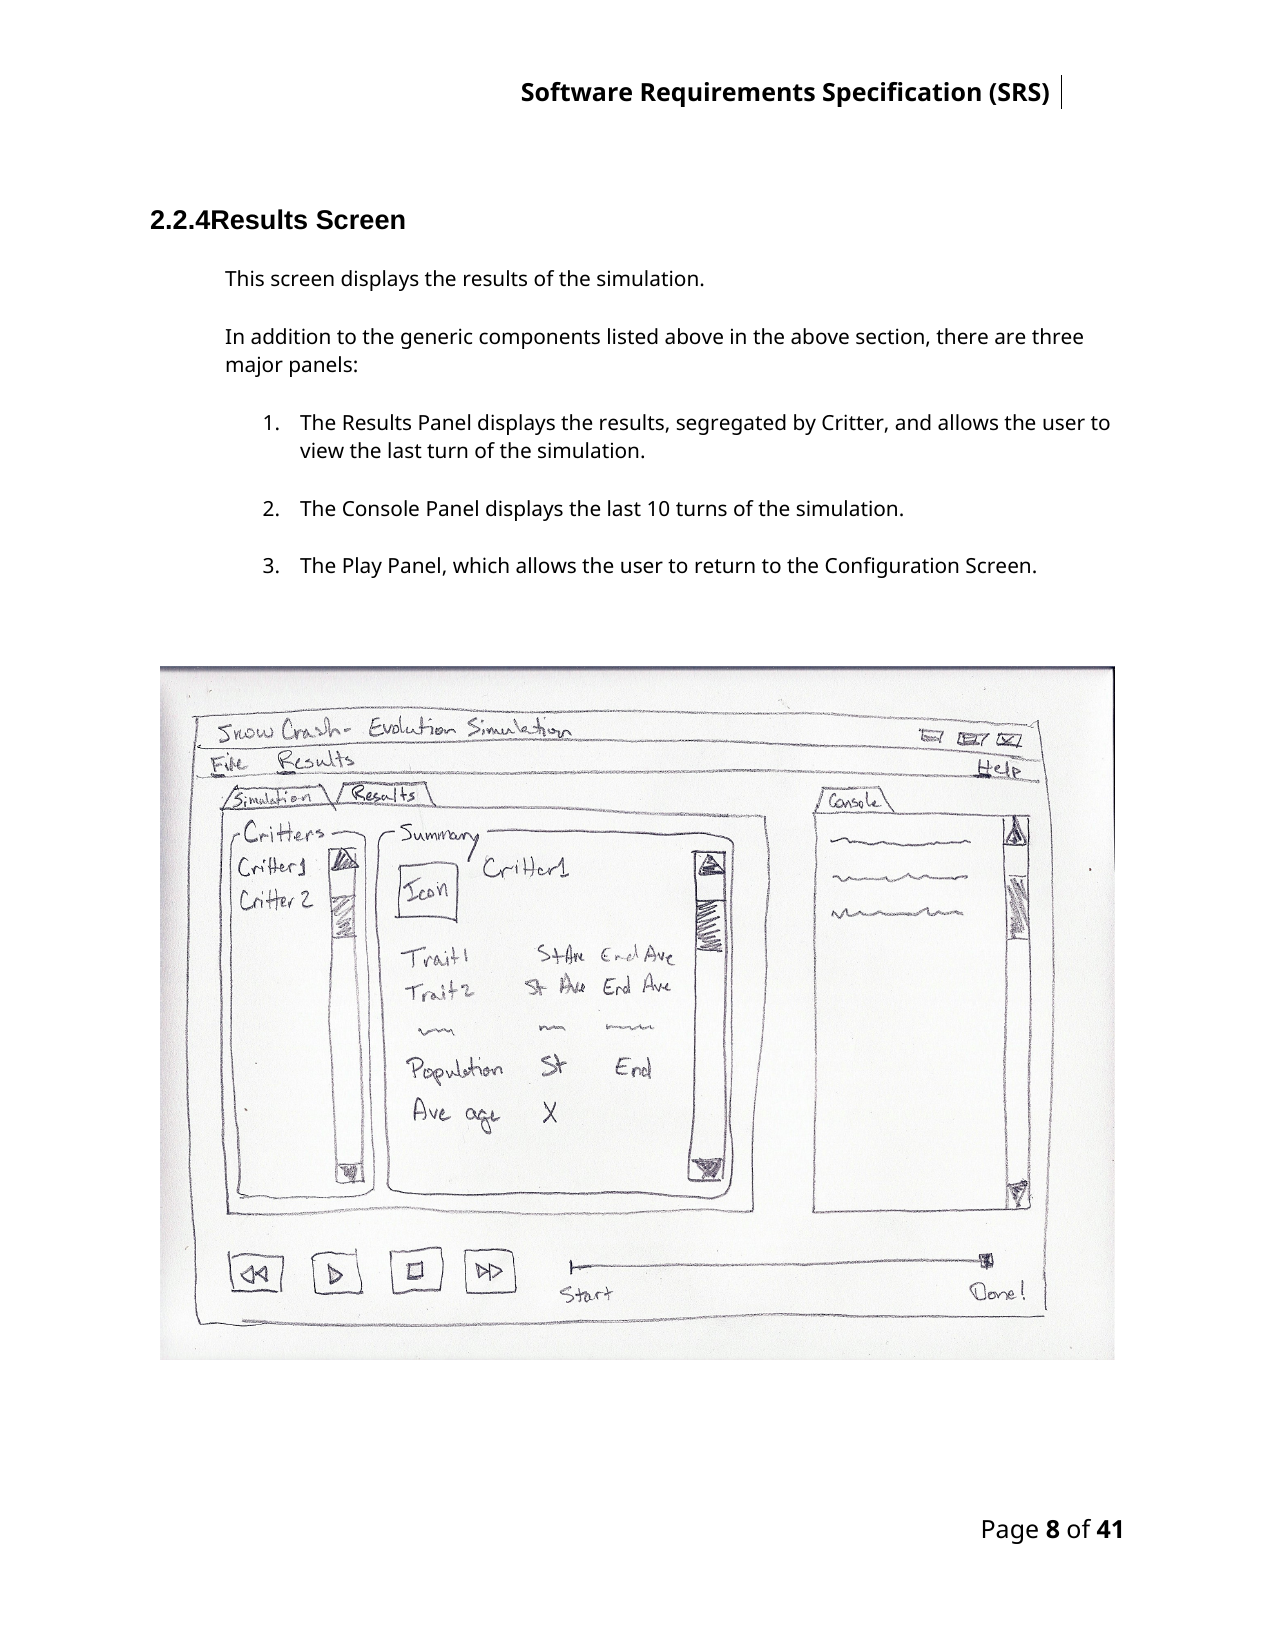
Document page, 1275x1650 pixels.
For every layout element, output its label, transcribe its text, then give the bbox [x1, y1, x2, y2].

text In addition to the generic components listed above in the above section, there are three major panels: [225, 322, 1125, 379]
picture [160, 666, 1115, 1360]
text This screen displays the results of the simulation. [225, 264, 1125, 293]
subtitle Results Screen [150, 204, 1125, 235]
list The Console Panel displays the last 10 turns of the simulation. [262, 494, 1125, 522]
list The Play Panel, which allows the user to return to the Configuration Screen. [262, 551, 1125, 580]
list The Results Panel displays the results, segregated by Critter, and allows the user to view the last turn of the simulation. [262, 408, 1125, 465]
